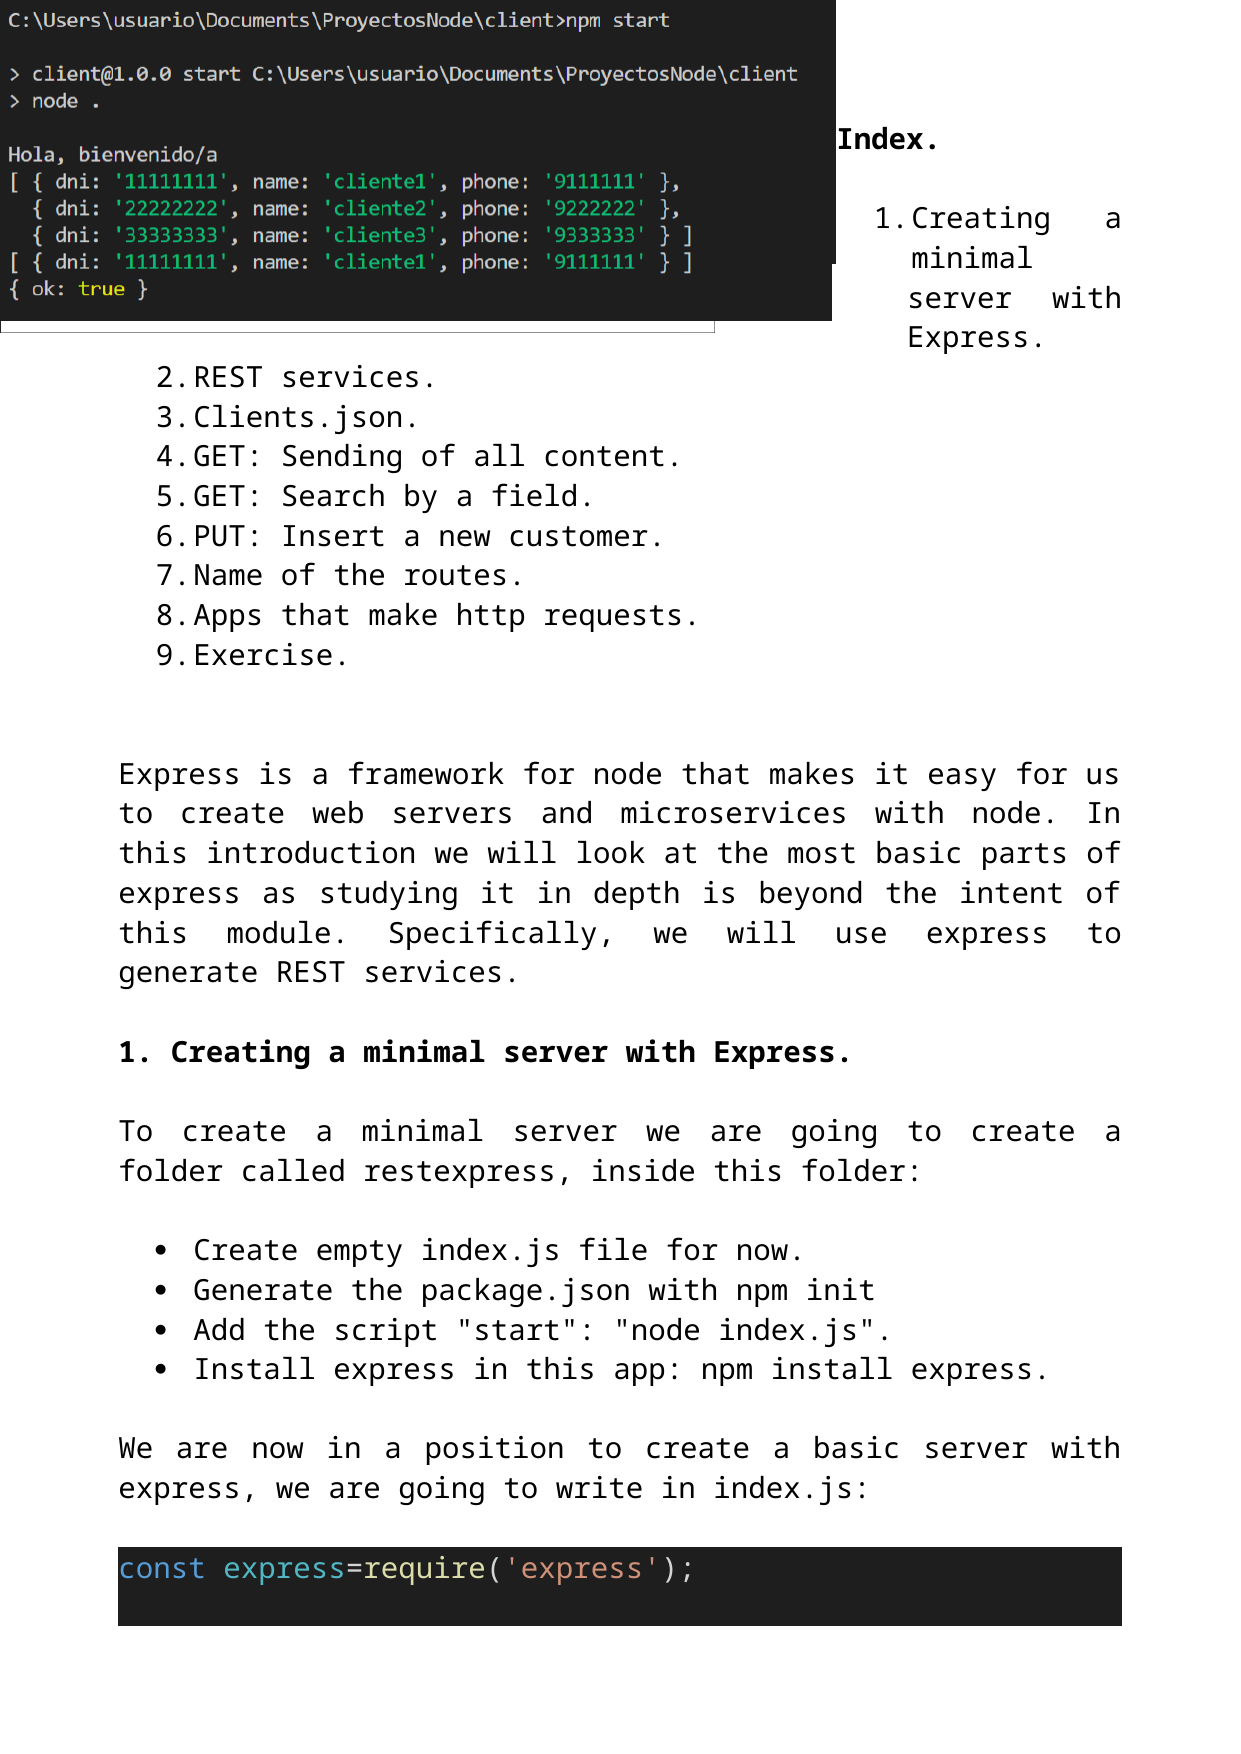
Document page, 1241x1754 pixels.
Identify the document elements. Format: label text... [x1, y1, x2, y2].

text We are now in a position to create a basic server with express, we are going to write in index.js: [118, 1428, 1122, 1507]
text 1. Creating a minimal server with Express. [118, 1031, 1122, 1071]
list Creating a minimal server with Express. [156, 197, 1122, 356]
list Create empty index.js file for now. [156, 1229, 1122, 1269]
list Clients.json. [156, 396, 1122, 436]
text const express=require('express'); [118, 1547, 1122, 1587]
list REST services. [156, 356, 1122, 396]
list Name of the routes. [156, 555, 1122, 594]
picture [0, 0, 836, 333]
list PUT: Insert a new customer. [156, 515, 1122, 555]
list Generate the package.json with npm init [156, 1269, 1122, 1309]
list Exercise. [156, 634, 1122, 674]
list GET: Search by a field. [156, 475, 1122, 515]
list Add the script "start": "node index.js". [156, 1309, 1122, 1348]
text Index. [836, 118, 1122, 158]
list GET: Sending of all content. [156, 436, 1122, 475]
text To create a minimal server we are going to create a folder called restexpress, inside this folder: [118, 1110, 1122, 1190]
list Install express in this app: npm install express. [156, 1348, 1122, 1388]
list Apps that make http requests. [156, 594, 1122, 634]
text Express is a framework for node that makes it easy for us to create web servers and microservices with node. In this introduction we will look at the most basic parts of express as studying it in depth is beyond the intent of this module. Specifically, we will use express to generate REST services. [118, 753, 1122, 991]
